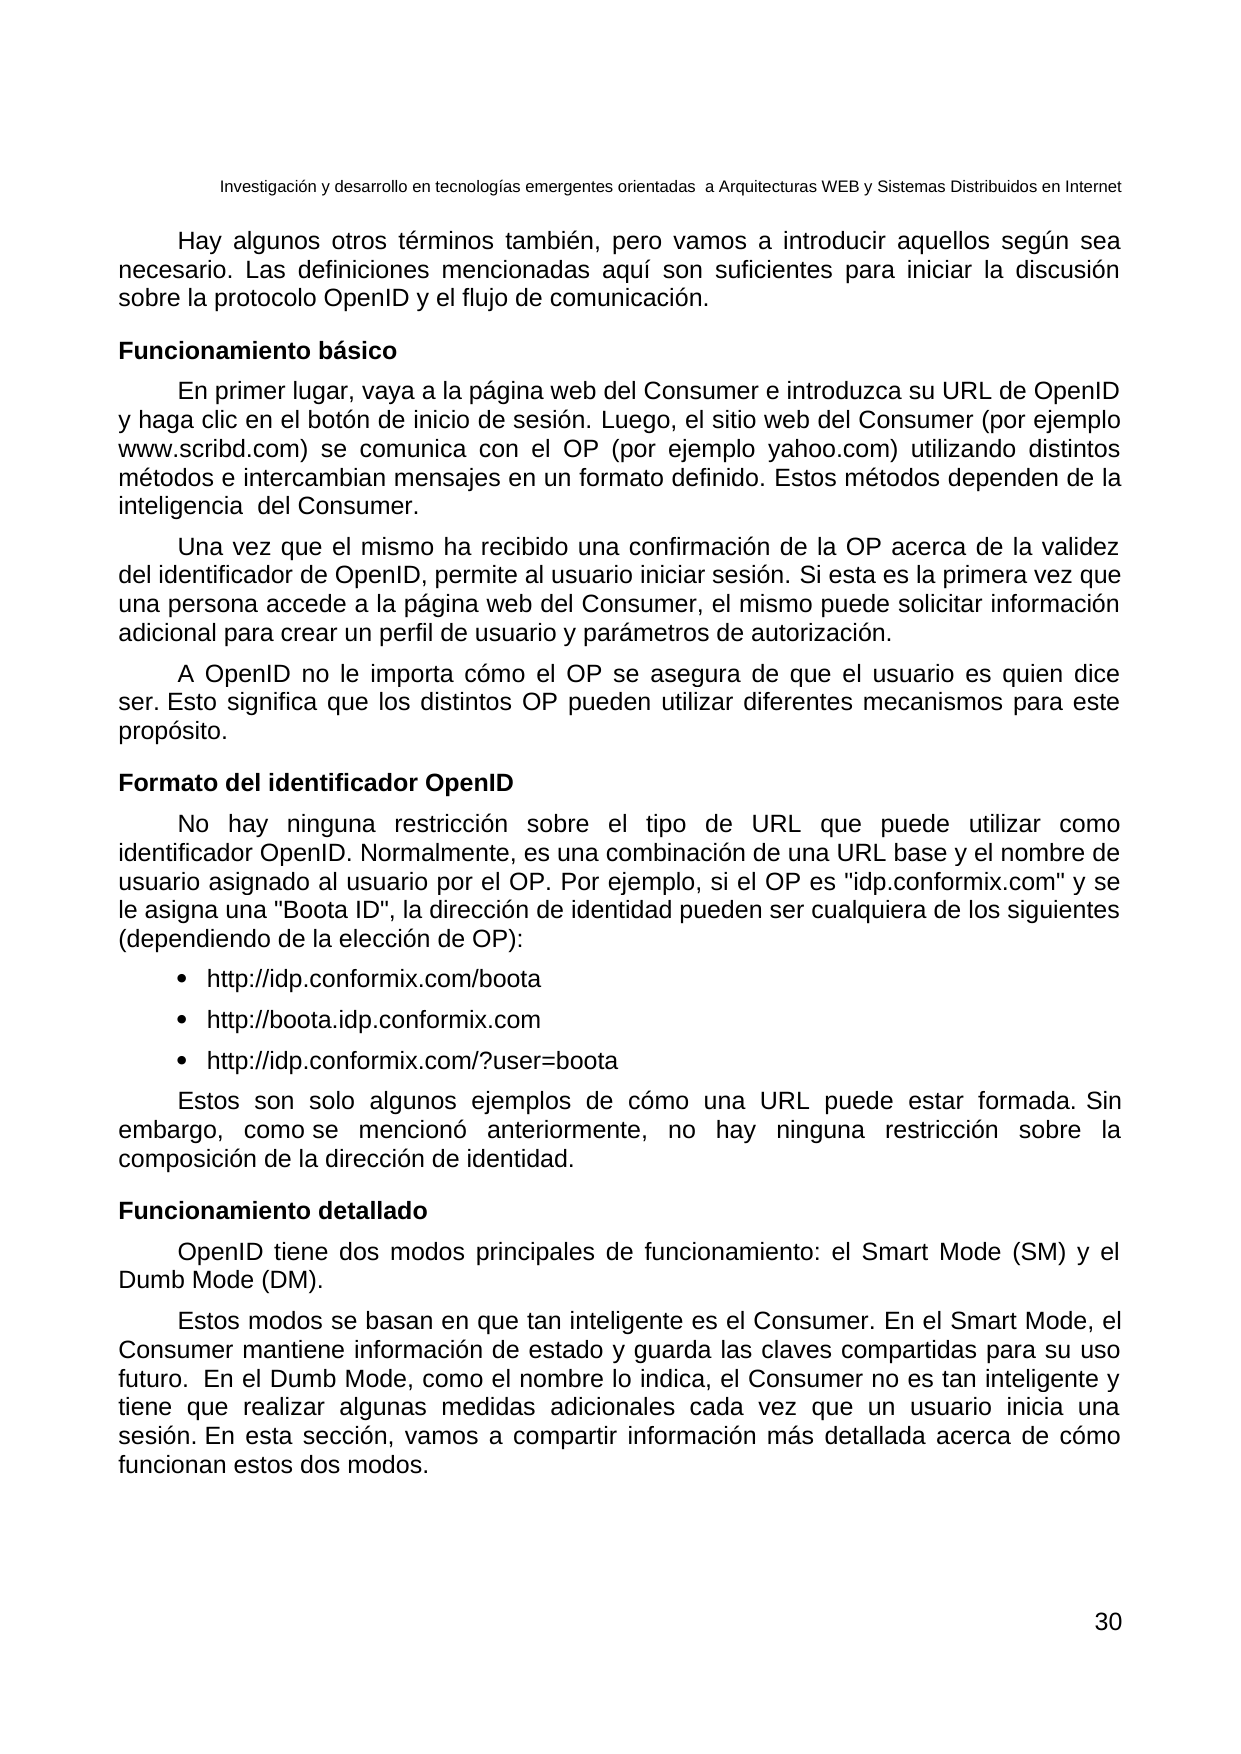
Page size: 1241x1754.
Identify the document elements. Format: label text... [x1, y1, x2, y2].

subtitle Funcionamiento básico [404, 336, 1122, 364]
list [626, 1046, 1122, 1074]
subtitle Funcionamiento detallado [435, 1196, 1122, 1225]
text Estos son solo algunos ejemplos de cómo una URL puede estar formada. Sin embargo, como se mencionó anteriormente, no hay ninguna restricción sobre la composición de la dirección de identidad. [118, 1086, 1122, 1173]
text Una vez que el mismo ha recibido una confirmación de la OP acerca de la validez del identificador de OpenID, permite al usuario iniciar sesión. Si esta es la primera vez que una persona accede a la página web del Consumer, el mismo puede solicitar información adicional para crear un perfil de usuario y parámetros de autorización. [118, 532, 1122, 647]
text OpenID tiene dos modos principales de funcionamiento: el Smart Mode (SM) y el Dumb Mode (DM). [118, 1237, 1122, 1294]
text A OpenID no le importa cómo el OP se asegura de que el usuario es quien dice ser. Esto significa que los distintos OP pueden utilizar diferentes mecanismos para este propósito. [118, 658, 1122, 745]
text No hay ninguna restricción sobre el tipo de URL que puede utilizar como identificador OpenID. Normalmente, es una combinación de una URL base y el nombre de usuario asignado al usuario por el OP. Por ejemplo, si el OP es "idp.conformix.com" y se le asigna una "Boota ID", la dirección de identidad pueden ser cualquiera de los siguientes (dependiendo de la elección de OP): [118, 809, 1122, 953]
list http://boota.idp.conformix.com [177, 1005, 542, 1034]
text En primer lugar, vaya a la página web del Consumer e introduzca su URL de OpenID y haga clic en el botón de inicio de sesión. Luego, el sitio web del Consumer (por ejemplo www.scribd.com) se comunica con el OP (por ejemplo yahoo.com) utilizando distintos métodos e intercambian mensajes en un formato definido. Estos métodos dependen de la inteligencia del Consumer. [118, 376, 1122, 520]
subtitle Formato del identificador OpenID [118, 768, 1122, 797]
list http://idp.conformix.com/?user=boota [177, 1046, 619, 1074]
list [548, 1005, 1122, 1034]
list http://idp.conformix.com/boota [177, 964, 1122, 993]
text Estos modos se basan en que tan inteligente es el Consumer. En el Smart Mode, el Consumer mantiene información de estado y guarda las claves compartidas para su uso futuro. En el Dumb Mode, como el nombre lo indica, el Consumer no es tan inteligente y tiene que realizar algunas medidas adicionales cada vez que un usuario inicia una sesión. En esta sección, vamos a compartir información más detallada acerca de cómo funcionan estos dos modos. [118, 1306, 1122, 1478]
text Hay algunos otros términos también, pero vamos a introducir aquellos según sea necesario. Las definiciones mencionadas aquí son suficientes para iniciar la discusión sobre la protocolo OpenID y el flujo de comunicación. [118, 226, 1122, 312]
